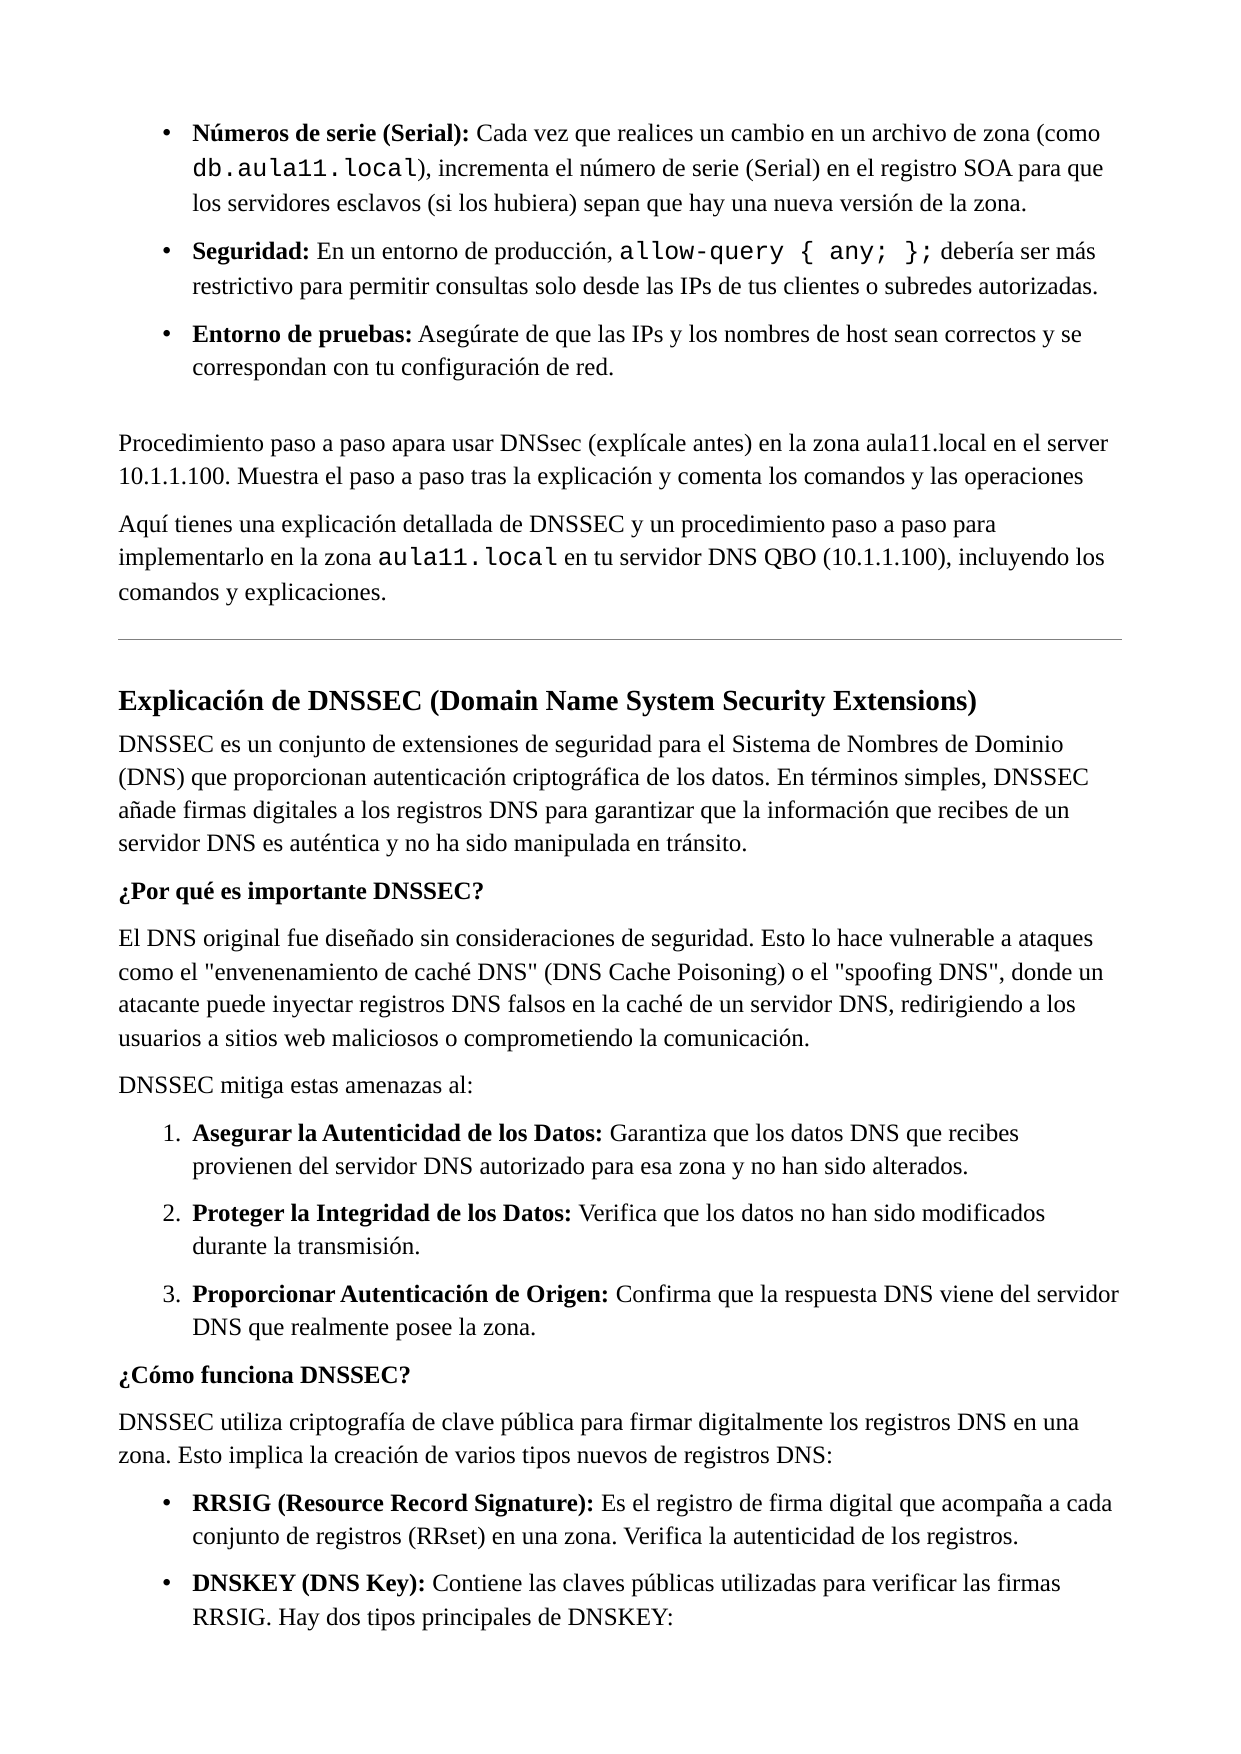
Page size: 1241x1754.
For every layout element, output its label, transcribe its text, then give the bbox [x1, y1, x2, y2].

list DNSKEY (DNS Key): Contiene las claves públicas utilizadas para verificar las firmas RRSIG. Hay dos tipos principales de DNSKEY: [162, 1568, 1122, 1630]
list Seguridad: En un entorno de producción, allow-query { any; }; debería ser más restrictivo para permitir consultas solo desde las IPs de tus clientes o subredes autorizadas. [162, 236, 1122, 300]
text DNSSEC es un conjunto de extensiones de seguridad para el Sistema de Nombres de Dominio (DNS) que proporcionan autenticación criptográfica de los datos. En términos simples, DNSSEC añade firmas digitales a los registros DNS para garantizar que la información que recibes de un servidor DNS es auténtica y no ha sido manipulada en tránsito. [118, 729, 1122, 857]
text Aquí tienes una explicación detallada de DNSSEC y un procedimiento paso a paso para implementarlo en la zona aula11.local en tu servidor DNS QBO (10.1.1.100), incluyendo los comandos y explicaciones. [118, 509, 1122, 606]
list Asegurar la Autenticidad de los Datos: Garantiza que los datos DNS que recibes provienen del servidor DNS autorizado para esa zona y no han sido alterados. [162, 1118, 1122, 1179]
text DNSSEC utiliza criptografía de clave pública para firmar digitalmente los registros DNS en una zona. Esto implica la creación de varios tipos nuevos de registros DNS: [118, 1407, 1122, 1469]
list RRSIG (Resource Record Signature): Es el registro de firma digital que acompaña a cada conjunto de registros (RRset) en una zona. Verifica la autenticidad de los registros. [162, 1488, 1122, 1550]
text ¿Cómo funciona DNSSEC? [118, 1360, 1122, 1388]
text ¿Por qué es importante DNSSEC? [118, 876, 1122, 905]
text Procedimiento paso a paso apara usar DNSsec (explícale antes) en la zona aula11.local en el server 10.1.1.100. Muestra el paso a paso tras la explicación y comenta los comandos y las operaciones [118, 428, 1122, 490]
list Proporcionar Autenticación de Origen: Confirma que la respuesta DNS viene del servidor DNS que realmente posee la zona. [162, 1279, 1122, 1341]
text DNSSEC mitiga estas amenazas al: [118, 1070, 1122, 1099]
text El DNS original fue diseñado sin consideraciones de seguridad. Esto lo hace vulnerable a ataques como el "envenenamiento de caché DNS" (DNS Cache Poisoning) o el "spoofing DNS", donde un atacante puede inyectar registros DNS falsos en la caché de un servidor DNS, redirigiendo a los usuarios a sitios web maliciosos o comprometiendo la comunicación. [118, 923, 1122, 1051]
list Proteger la Integridad de los Datos: Verifica que los datos no han sido modificados durante la transmisión. [162, 1198, 1122, 1260]
list Entorno de pruebas: Asegúrate de que las IPs y los nombres de host sean correctos y se correspondan con tu configuración de red. [162, 319, 1122, 380]
subtitle Explicación de DNSSEC (Domain Name System Security Extensions) [118, 683, 1122, 717]
list Números de serie (Serial): Cada vez que realices un cambio en un archivo de zona (como db.aula11.local), incrementa el número de serie (Serial) en el registro SOA para que los servidores esclavos (si los hubiera) sepan que hay una nueva versión de la zona. [162, 118, 1122, 217]
